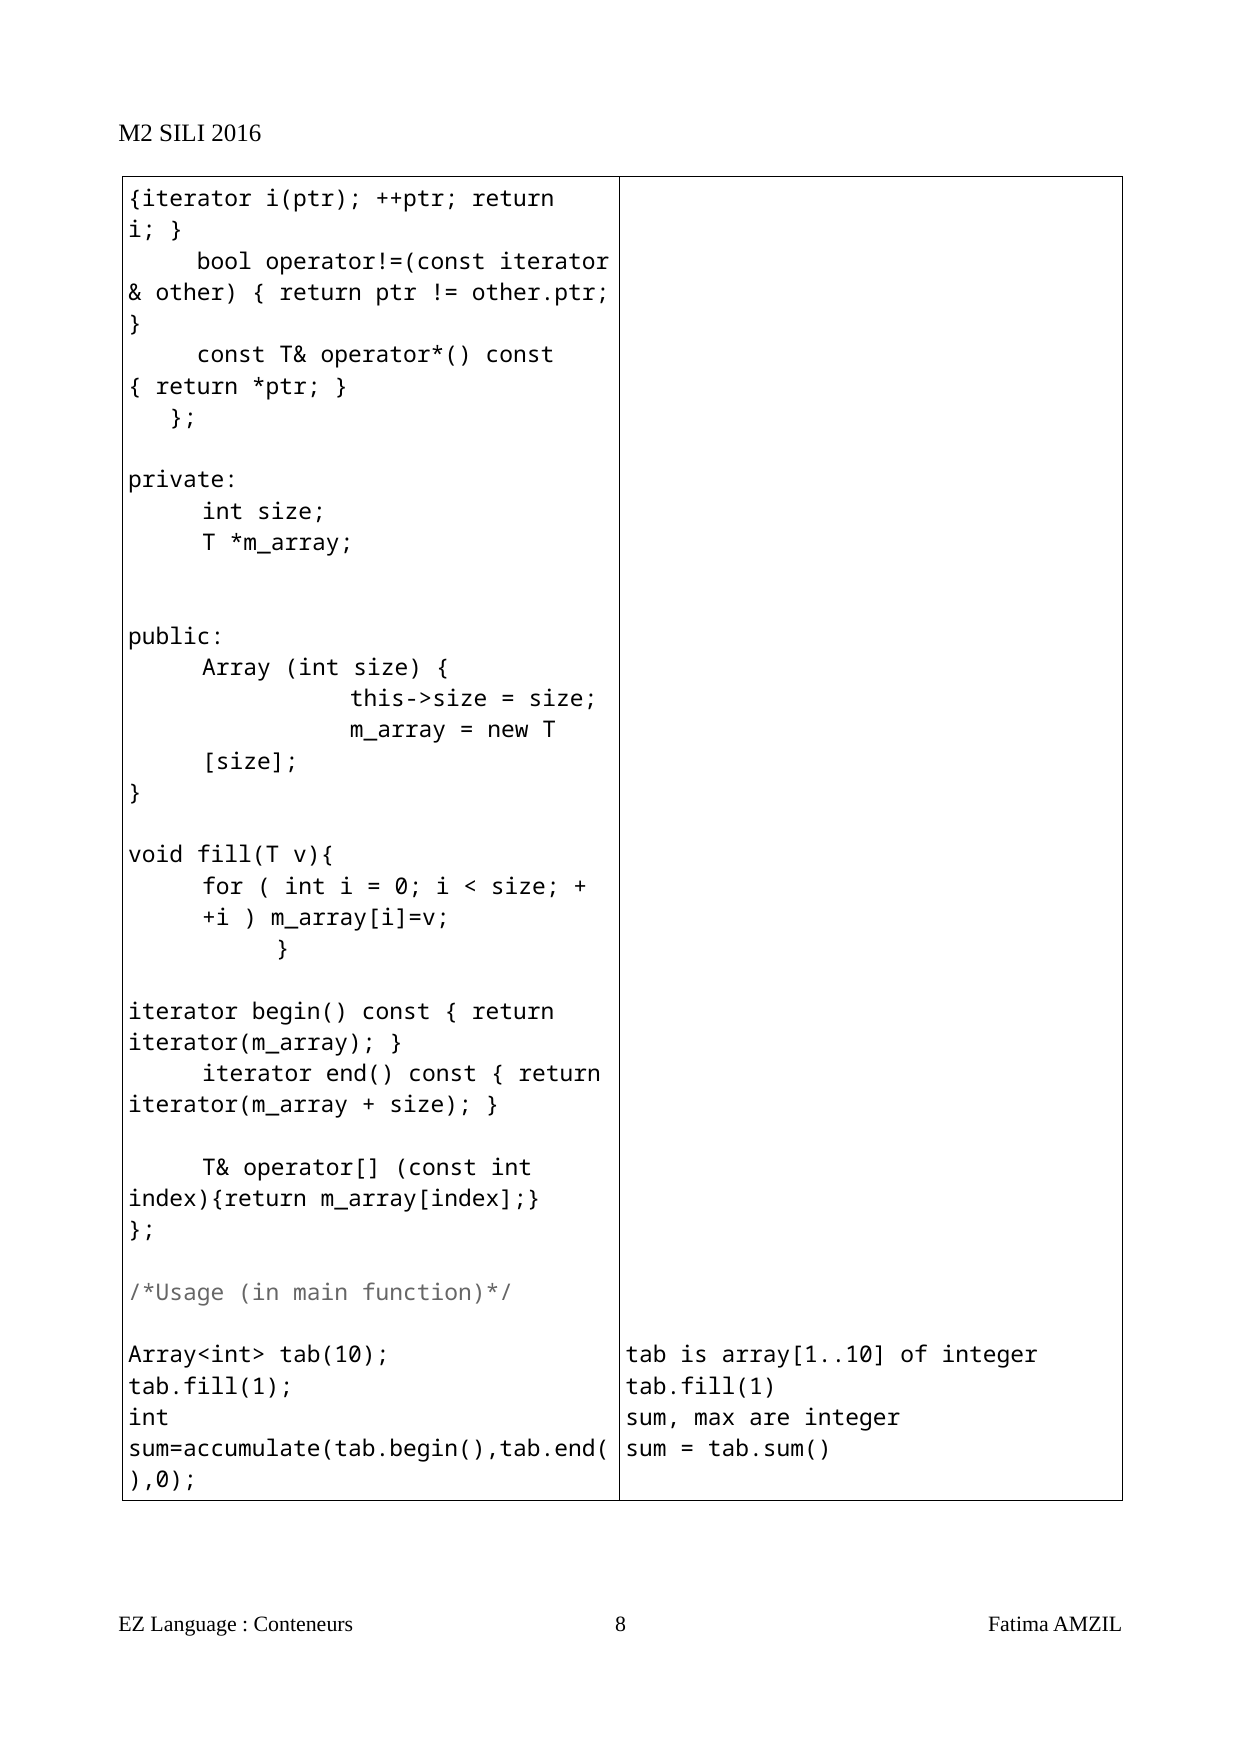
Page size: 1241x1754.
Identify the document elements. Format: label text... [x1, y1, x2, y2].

table_cell tab is array[1..10] of integer tab.fill(1) sum, max are integer sum = tab.sum() [620, 177, 1122, 1500]
table_cell {iterator i(ptr); ++ptr; return i; } bool operator!=(const iterator & other) { return ptr != other.ptr; } const T& operator*() const { return *ptr; } }; private: int size; T *m_array; public: Array (int size) { this->size = size; m_array = new T [size]; } void fill(T v){ for ( int i = 0; i < size; ++i ) m_array[i]=v; } iterator begin() const { return iterator(m_array); } iterator end() const { return iterator(m_array + size); } T& operator[] (const int index){return m_array[index];} }; /*Usage (in main function)*/ Array<int> tab(10); tab.fill(1); int sum=accumulate(tab.begin(),tab.end(),0); [123, 177, 619, 1500]
